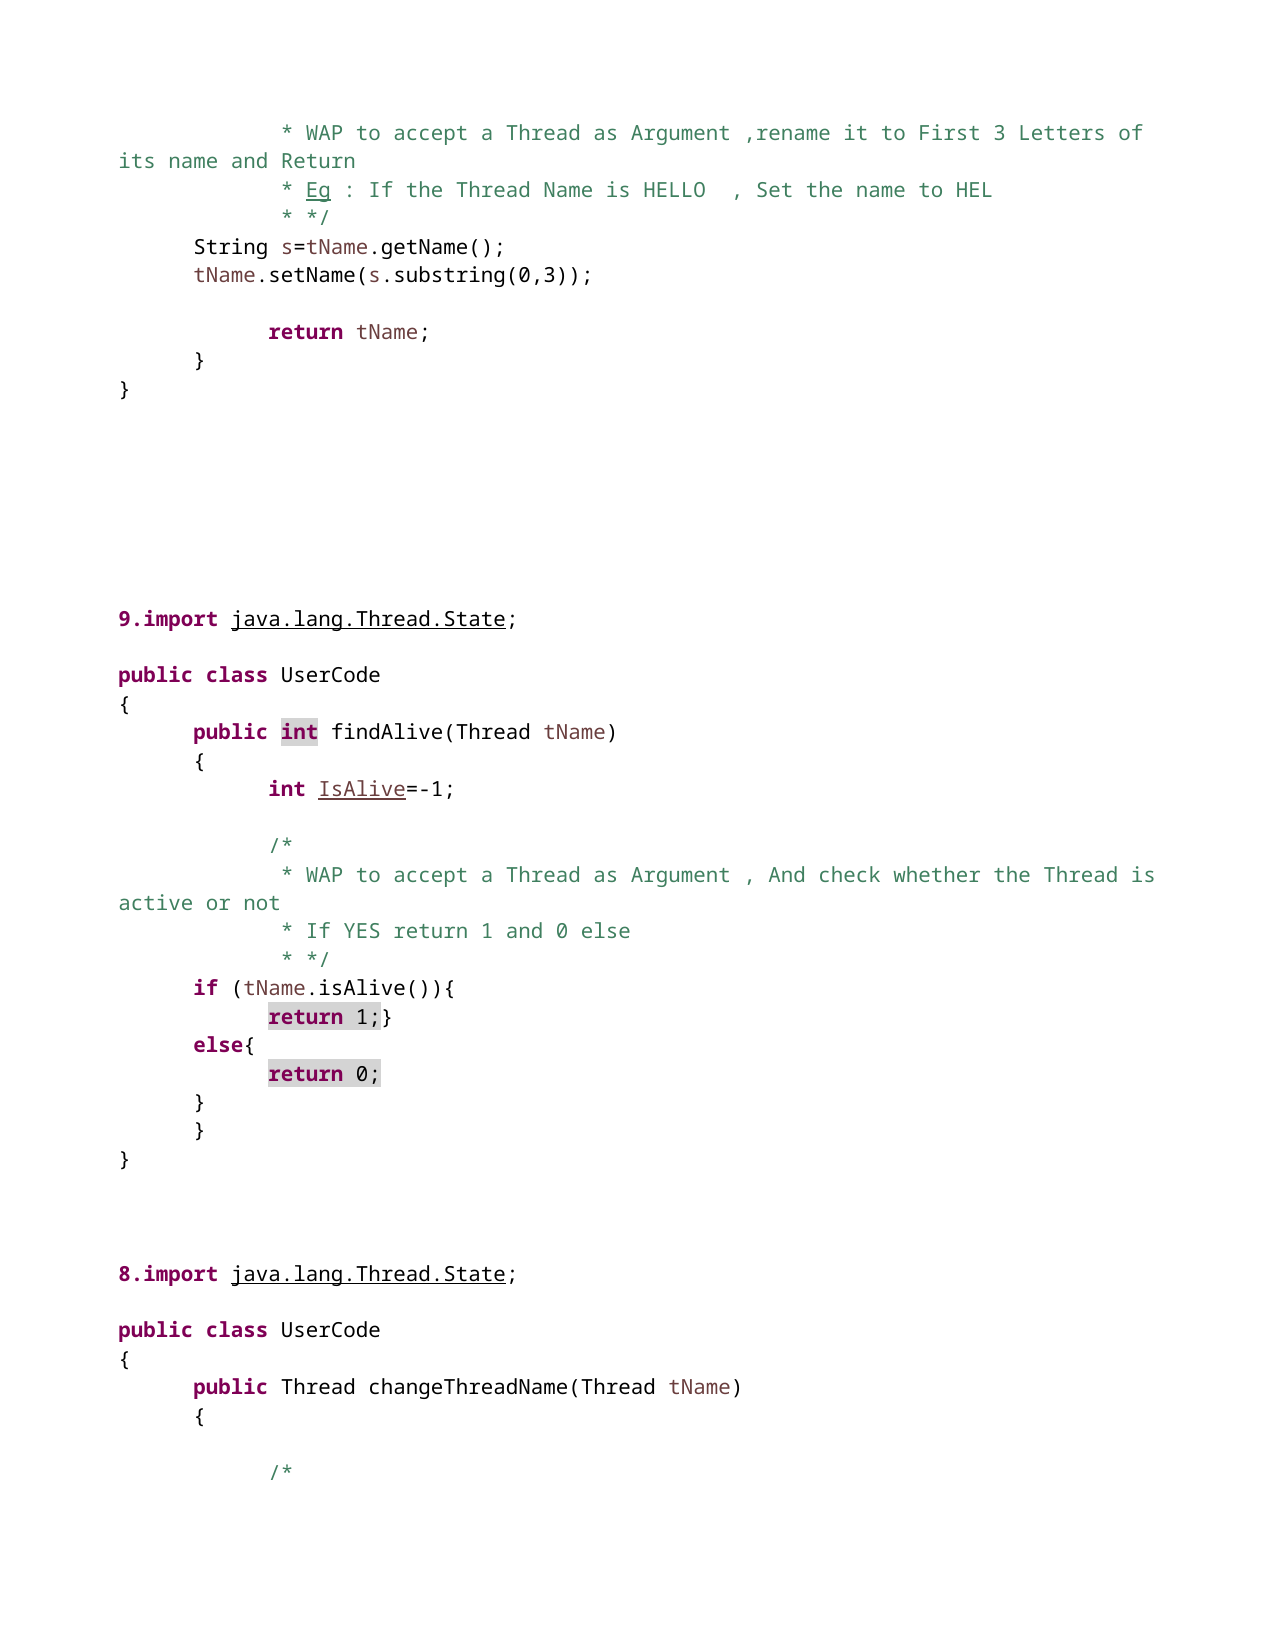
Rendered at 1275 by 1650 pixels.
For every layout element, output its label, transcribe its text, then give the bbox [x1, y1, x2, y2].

text 9.import java.lang.Thread.State; [118, 604, 1157, 632]
text } [118, 1116, 1157, 1144]
text * WAP to accept a Thread as Argument ,rename it to First 3 Letters of its name and Return [118, 118, 1157, 175]
text String s=tName.getName(); [118, 232, 1157, 260]
text * */ [118, 945, 1157, 973]
text } [118, 346, 1157, 374]
text } [118, 374, 1157, 402]
text /* [118, 1458, 1157, 1486]
text public int findAlive(Thread tName) [118, 717, 1157, 746]
text * WAP to accept a Thread as Argument , And check whether the Thread is active or not [118, 860, 1157, 917]
text } [118, 1087, 1157, 1116]
text public class UserCode [118, 661, 1157, 689]
text return tName; [118, 317, 1157, 346]
text tName.setName(s.substring(0,3)); [118, 260, 1157, 289]
text { [118, 1401, 1157, 1429]
text 8.import java.lang.Thread.State; [118, 1259, 1157, 1287]
text public Thread changeThreadName(Thread tName) [118, 1372, 1157, 1401]
text { [118, 1344, 1157, 1372]
text /* [118, 831, 1157, 860]
text * Eg : If the Thread Name is HELLO , Set the name to HEL [118, 175, 1157, 203]
text else{ [118, 1030, 1157, 1059]
text { [118, 746, 1157, 774]
text * */ [118, 203, 1157, 232]
text int IsAlive=-1; [118, 774, 1157, 803]
text * If YES return 1 and 0 else [118, 917, 1157, 945]
text } [118, 1144, 1157, 1172]
text return 0; [118, 1059, 1157, 1087]
text return 1;} [118, 1002, 1157, 1030]
text public class UserCode [118, 1316, 1157, 1344]
text if (tName.isAlive()){ [118, 973, 1157, 1002]
text { [118, 689, 1157, 717]
